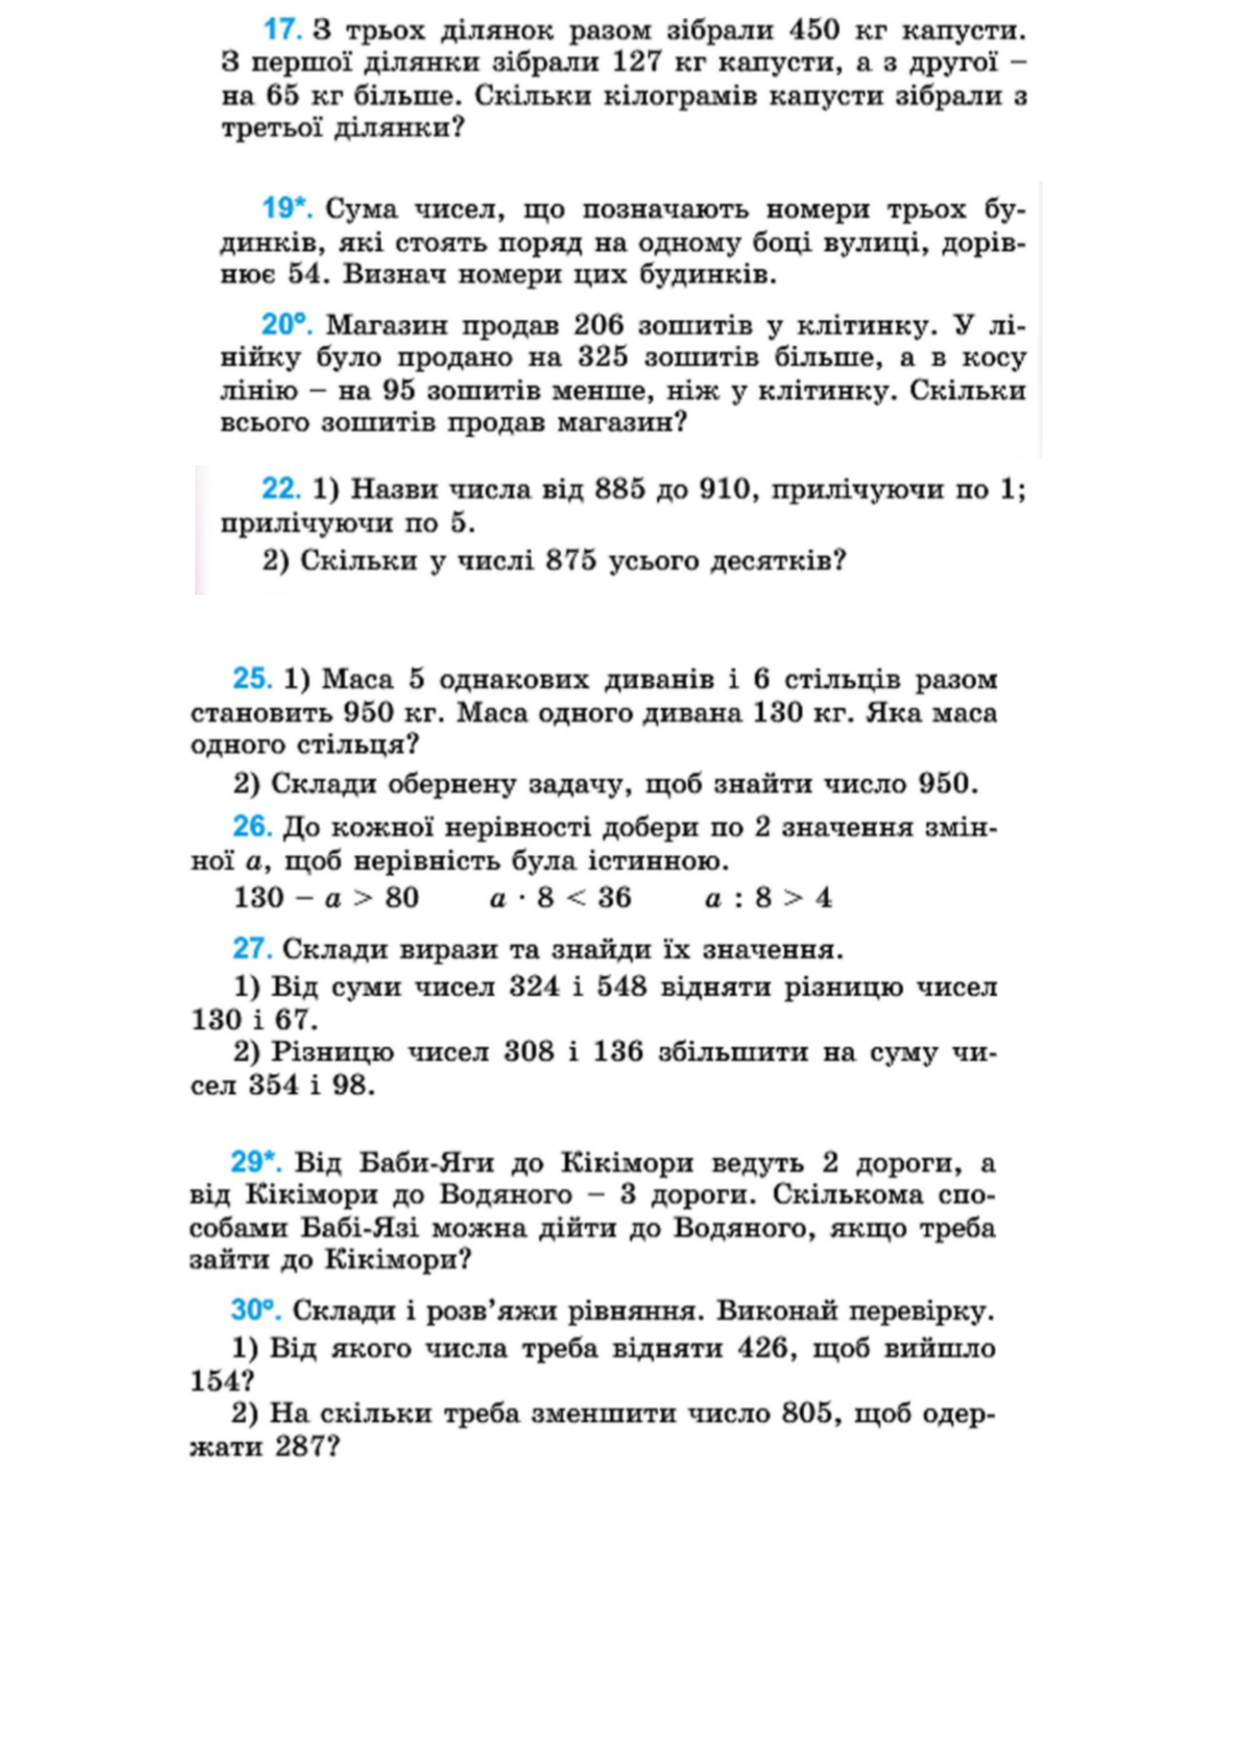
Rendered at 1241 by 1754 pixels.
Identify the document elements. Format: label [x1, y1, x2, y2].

picture [195, 465, 1045, 595]
picture [202, 11, 1038, 157]
picture [185, 181, 1043, 459]
picture [180, 661, 998, 1116]
picture [176, 1135, 997, 1468]
